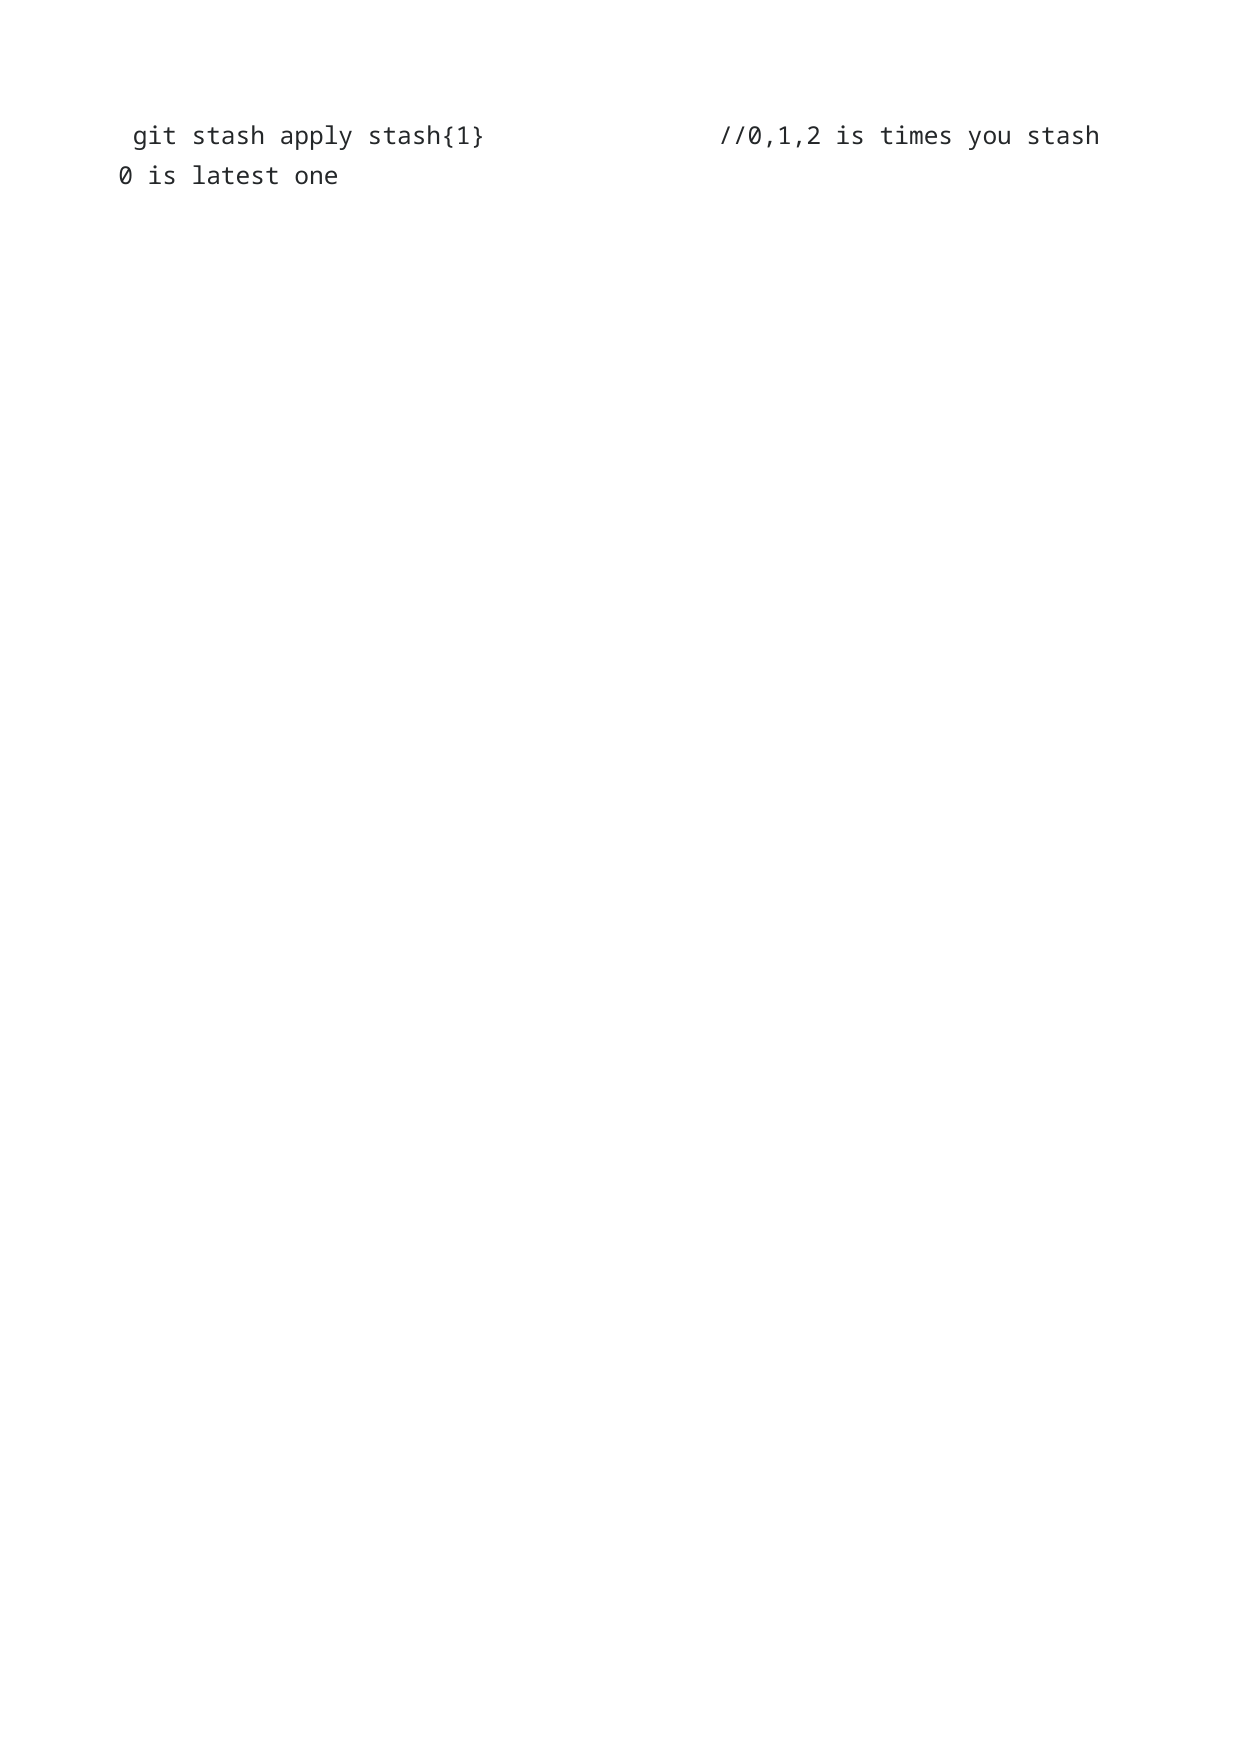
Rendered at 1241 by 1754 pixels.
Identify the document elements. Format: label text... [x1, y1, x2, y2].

text git stash apply stash{1} //0,1,2 is times you stash 0 is latest one [118, 118, 1122, 191]
